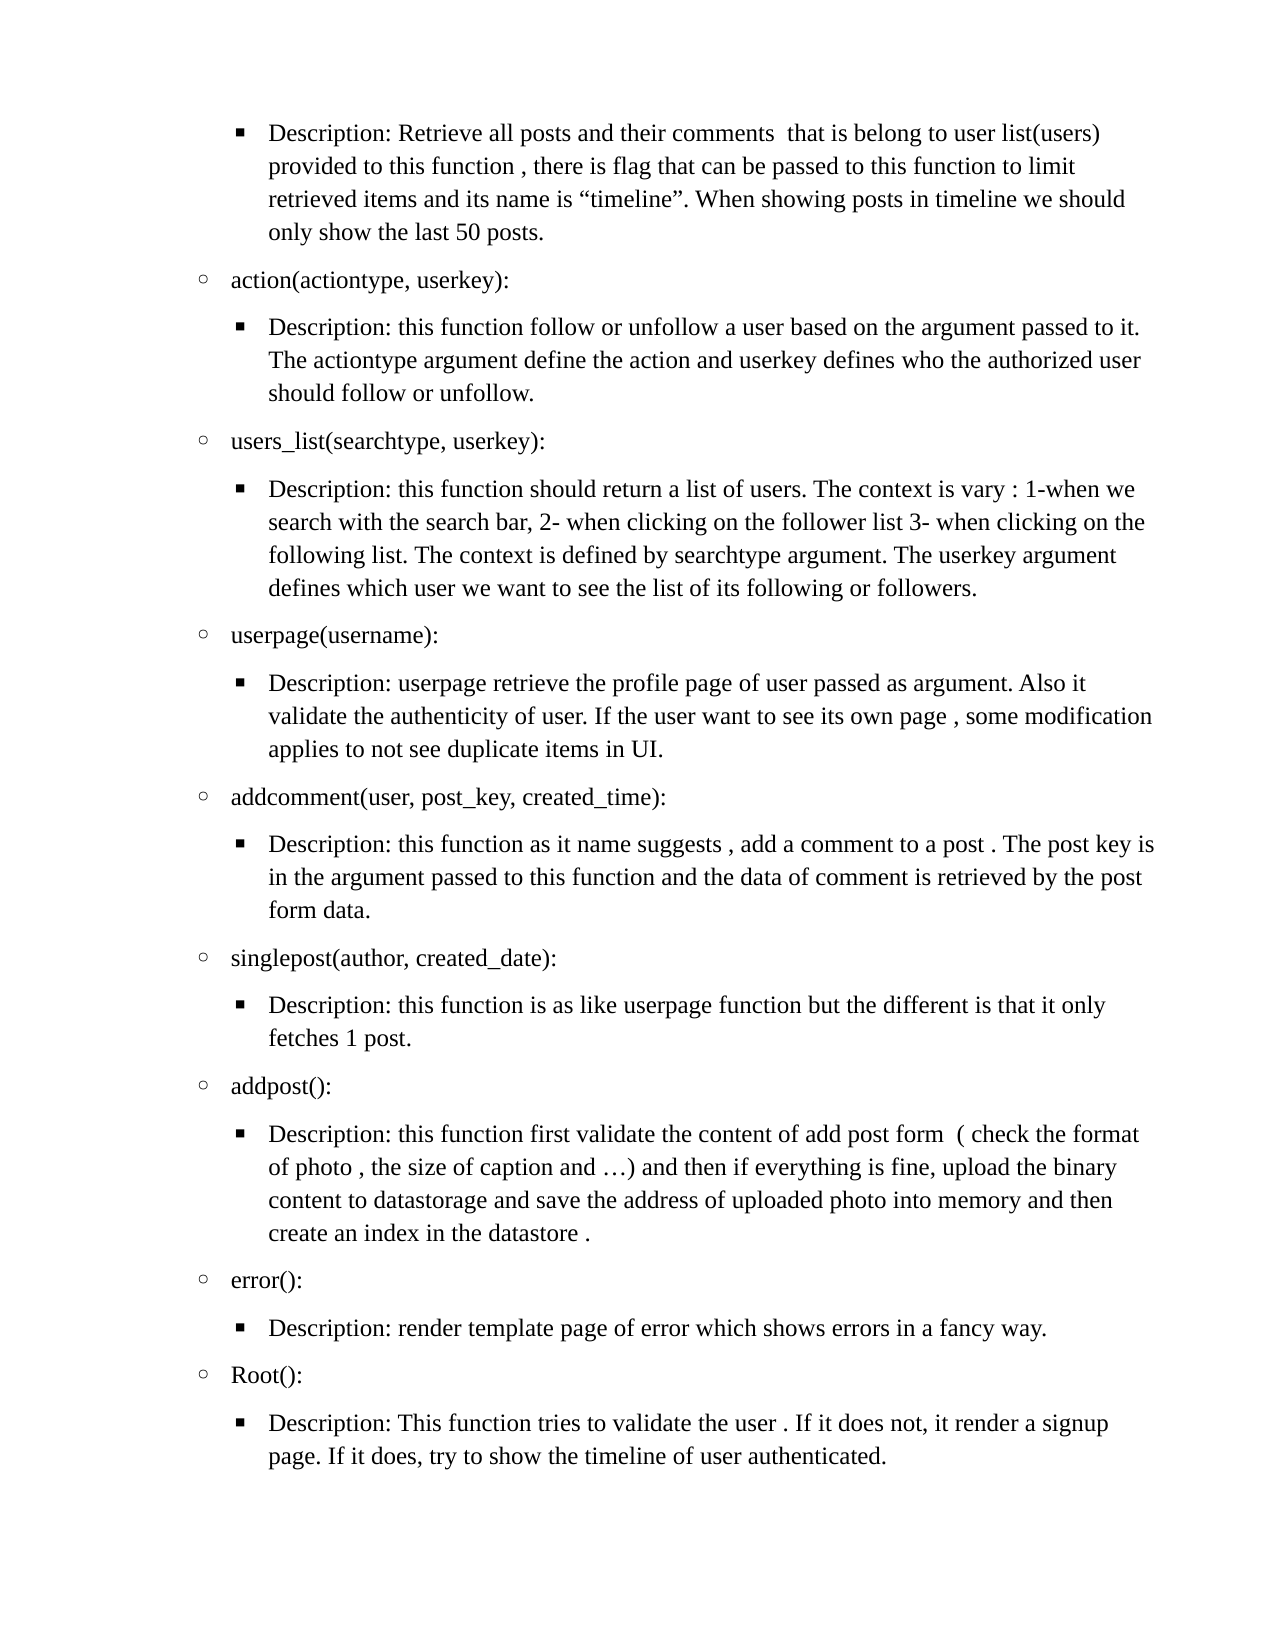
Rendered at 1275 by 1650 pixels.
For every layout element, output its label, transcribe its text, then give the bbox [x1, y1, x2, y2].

list Description: this function as it name suggests , add a comment to a post . The post key is in the argument passed to this function and the data of comment is retrieved by the post form data. [231, 829, 1157, 924]
list Description: this function should return a list of users. The context is vary : 1-when we search with the search bar, 2- when clicking on the follower list 3- when clicking on the following list. The context is defined by searchtype argument. The userkey argument defines which user we want to see the list of its following or followers. [231, 474, 1157, 601]
list addcomment(user, post_key, created_time): [193, 782, 1157, 810]
list userpage(username): [193, 620, 1157, 649]
list Root(): [193, 1361, 1157, 1389]
list singlepost(author, created_date): [193, 943, 1157, 972]
list Description: this function first validate the content of add post form ( check the format of photo , the size of caption and …) and then if everything is fine, upload the binary content to datastorage and save the address of uploaded photo into memory and then create an index in the datastore . [231, 1119, 1157, 1246]
list Description: this function is as like userpage function but the different is that it only fetches 1 post. [231, 990, 1157, 1052]
list users_list(searchtype, userkey): [193, 426, 1157, 455]
list addpost(): [193, 1071, 1157, 1100]
list Description: this function follow or unfollow a user based on the argument passed to it. The actiontype argument define the action and userkey defines who the authorized user should follow or unfollow. [231, 312, 1157, 407]
list Description: This function tries to validate the user . If it does not, it render a signup page. If it does, try to show the timeline of user authenticated. [231, 1408, 1157, 1470]
list action(actiontype, userkey): [193, 265, 1157, 293]
list Description: render template page of error which shows errors in a fancy way. [231, 1313, 1157, 1342]
list error(): [193, 1265, 1157, 1294]
list Description: Retrieve all posts and their comments that is belong to user list(users) provided to this function , there is flag that can be passed to this function to limit retrieved items and its name is “timeline”. When showing posts in timeline we should only show the last 50 posts. [231, 118, 1157, 246]
list Description: userpage retrieve the profile page of user passed as argument. Also it validate the authenticity of user. If the user want to see its own page , some modification applies to not see duplicate items in UI. [231, 668, 1157, 763]
